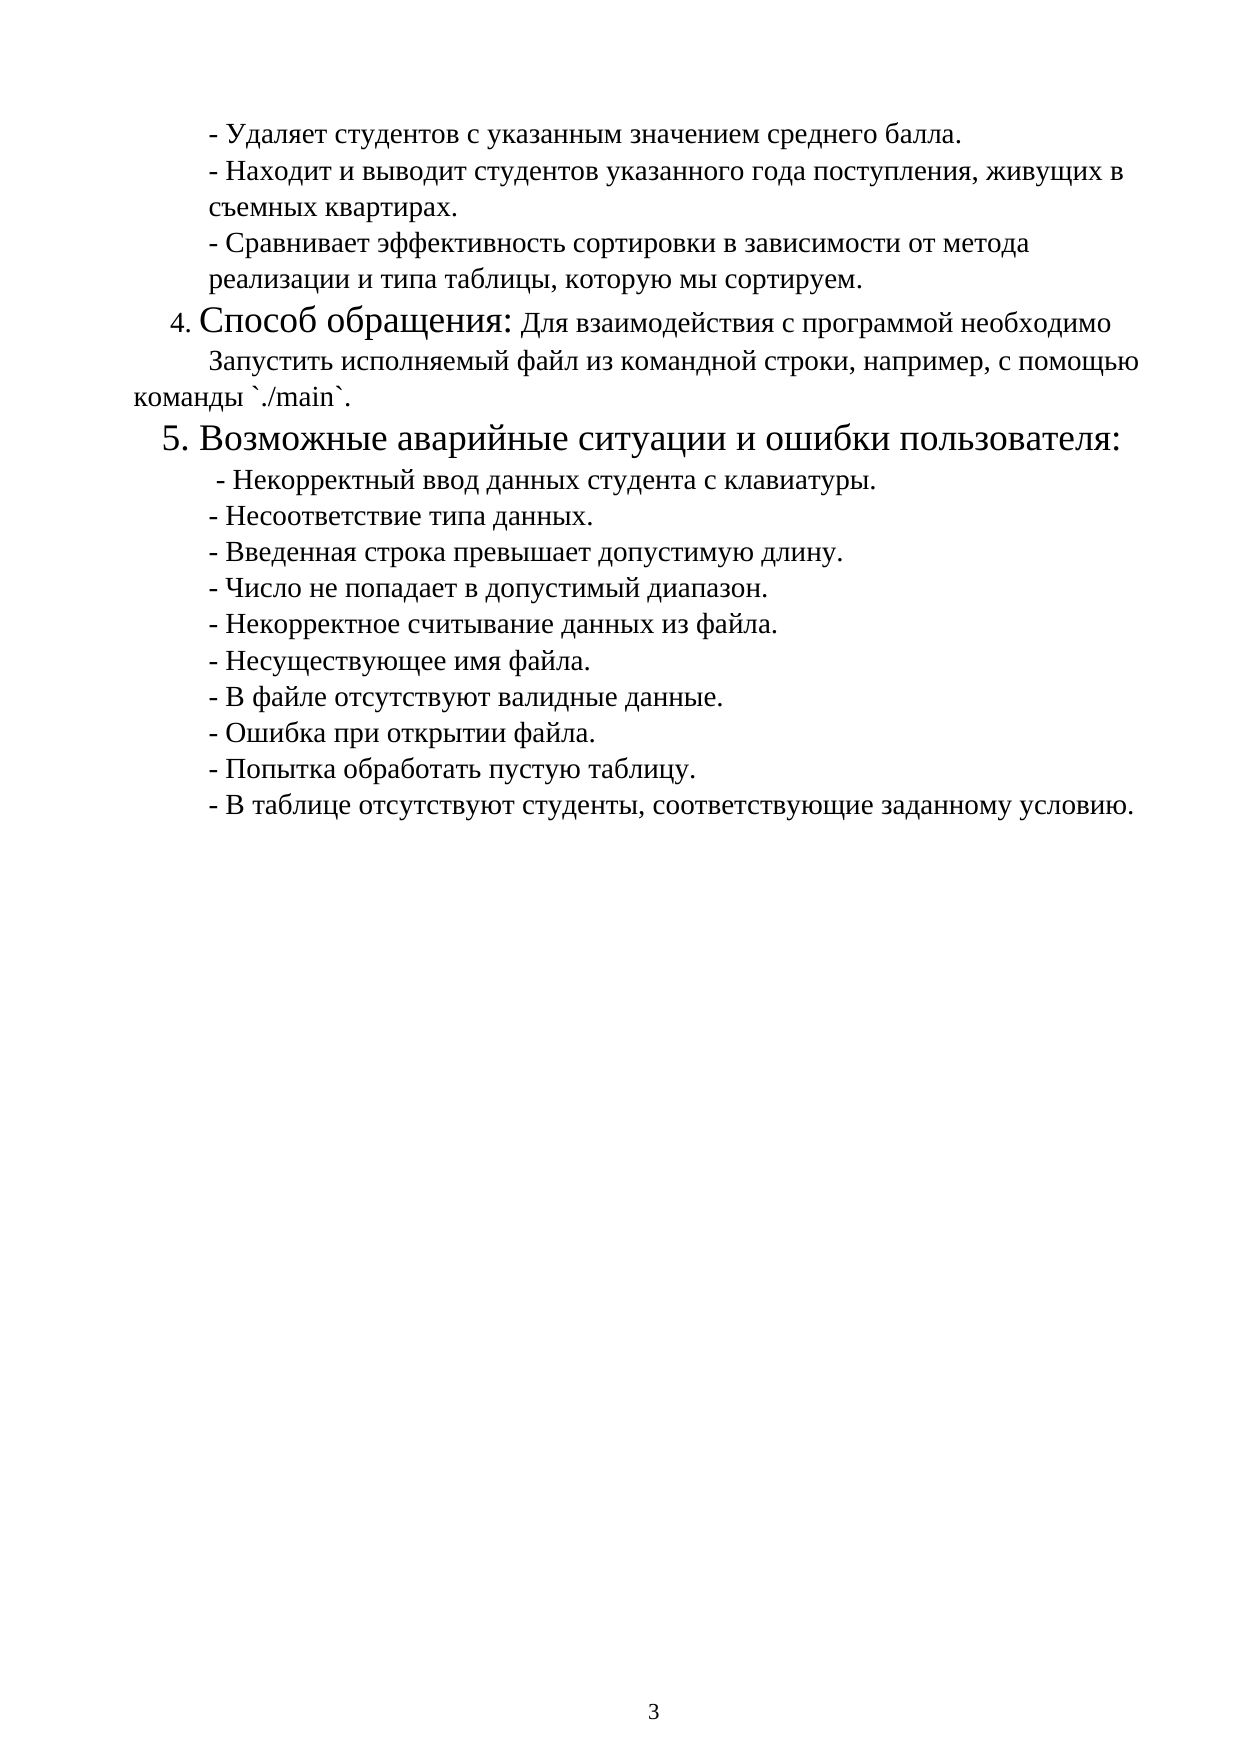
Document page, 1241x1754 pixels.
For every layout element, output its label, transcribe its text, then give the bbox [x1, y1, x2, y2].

list - Несоответствие типа данных. [133, 498, 1174, 532]
list - Некорректный ввод данных студента с клавиатуры. [133, 462, 1174, 496]
list - Сравнивает эффективность сортировки в зависимости от метода реализации и типа таблицы, которую мы сортируем. [133, 225, 1174, 295]
list - В таблице отсутствуют студенты, соответствующие заданному условию. [133, 787, 1174, 821]
list - В файле отсутствуют валидные данные. [133, 679, 1174, 712]
list - Попытка обработать пустую таблицу. [133, 751, 1174, 785]
list - Находит и выводит студентов указанного года поступления, живущих в съемных квартирах. [133, 153, 1174, 222]
list 4. Способ обращения: Для взаимодействия с программой необходимо Запустить исполняемый файл из командной строки, например, с помощью команды `./main`. [133, 297, 1174, 413]
list - Введенная строка превышает допустимую длину. [133, 534, 1174, 568]
list - Число не попадает в допустимый диапазон. [133, 570, 1174, 604]
list 5. Возможные аварийные ситуации и ошибки пользователя: [133, 415, 1174, 458]
list - Несуществующее имя файла. [133, 643, 1174, 676]
list - Удаляет студентов с указанным значением среднего балла. [133, 117, 1174, 150]
list - Некорректное считывание данных из файла. [133, 607, 1174, 640]
list - Ошибка при открытии файла. [133, 715, 1174, 748]
